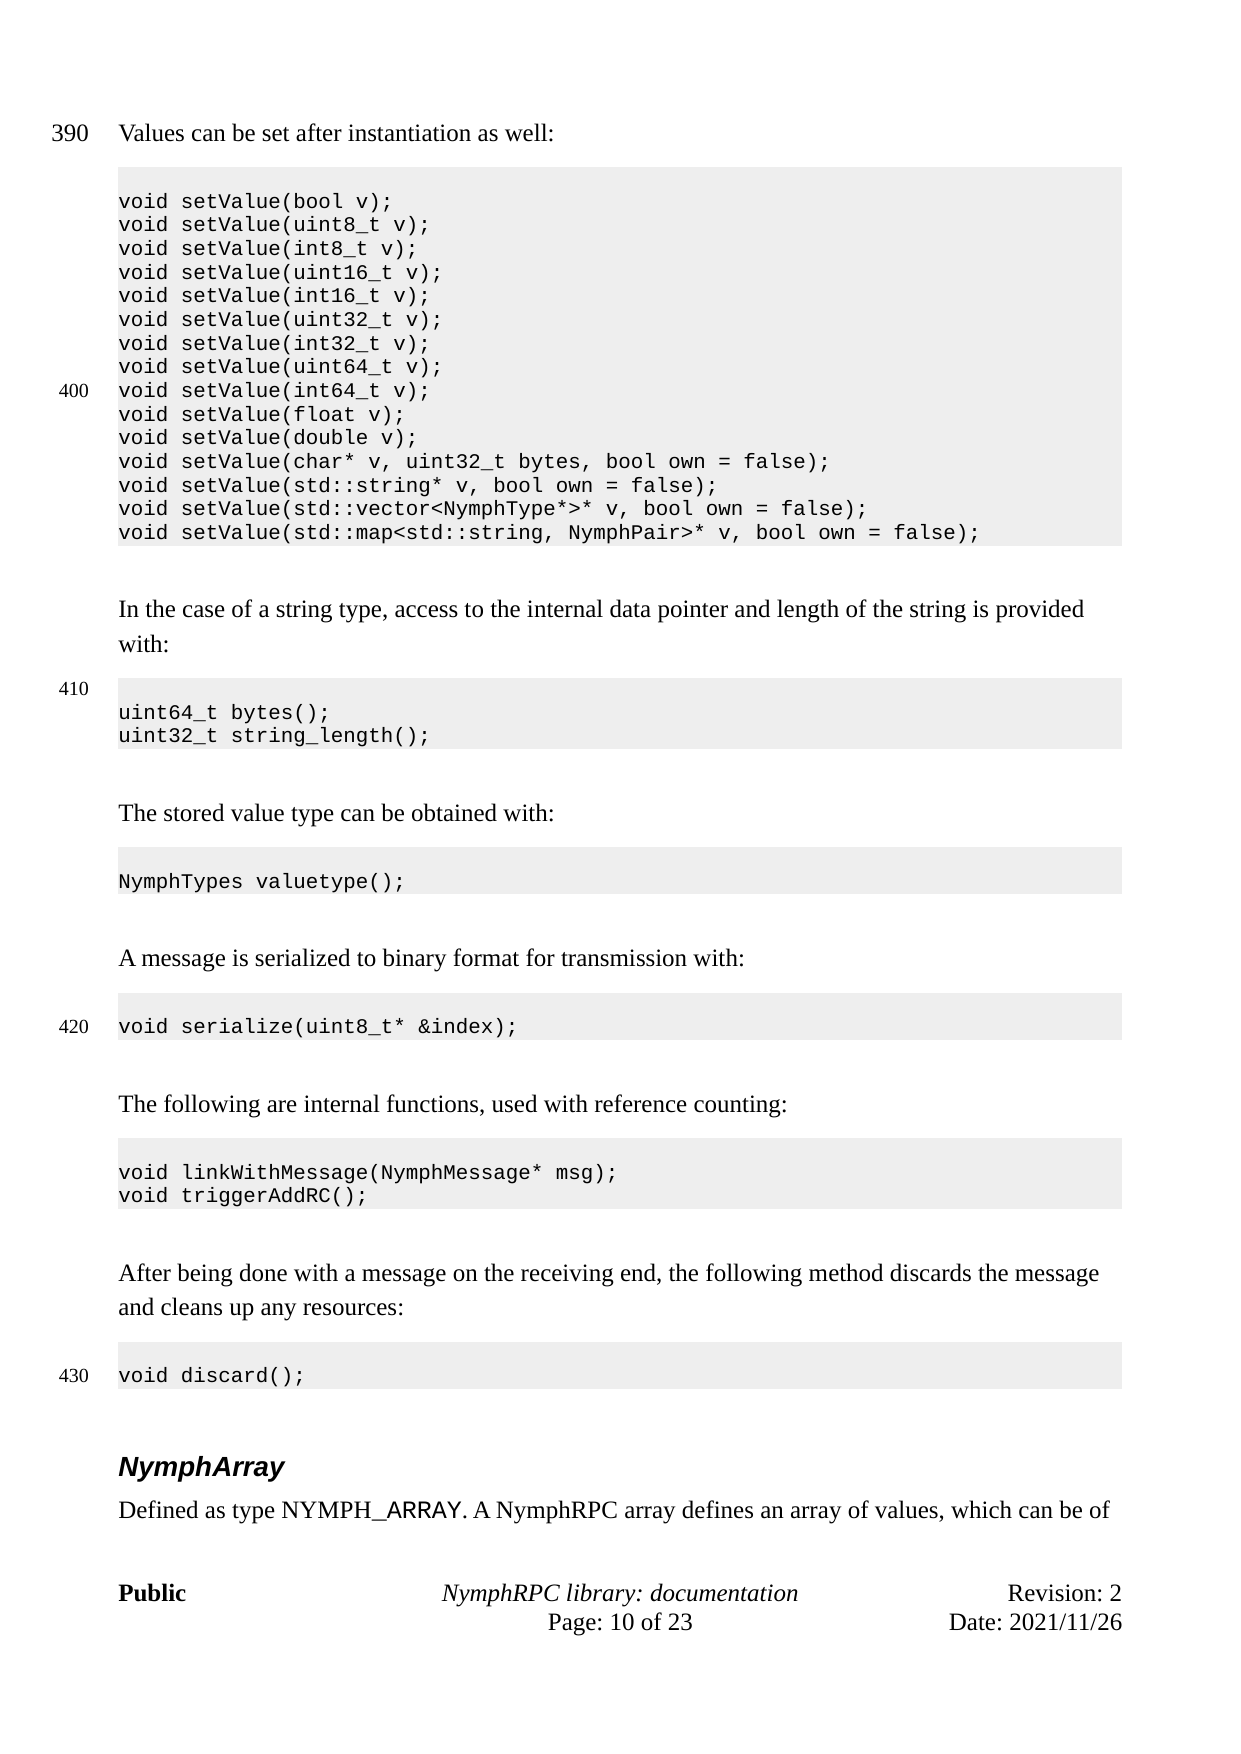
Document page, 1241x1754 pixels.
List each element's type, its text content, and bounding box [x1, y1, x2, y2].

text void discard(); [118, 1342, 1122, 1389]
text The following are internal functions, used with reference counting: [118, 1089, 1122, 1118]
text The stored value type can be obtained with: [118, 798, 1122, 827]
text Values can be set after instantiation as well: [118, 118, 1122, 147]
text uint64_t bytes(); uint32_t string_length(); [118, 678, 1122, 749]
text NymphTypes valuetype(); [118, 847, 1122, 894]
text A message is serialized to binary format for transmission with: [118, 943, 1122, 972]
text void setValue(bool v); void setValue(uint8_t v); void setValue(int8_t v); void setValue(uint16_t v); void setValue(int16_t v); void setValue(uint32_t v); void setValue(int32_t v); void setValue(uint64_t v); void setValue(int64_t v); void setValue(float v); void setValue(double v); void setValue(char* v, uint32_t bytes, bool own = false); void setValue(std::string* v, bool own = false); void setValue(std::vector<NymphType*>* v, bool own = false); void setValue(std::map<std::string, NymphPair>* v, bool own = false); [118, 167, 1122, 546]
text In the case of a string type, access to the internal data pointer and length of the string is provided with: [118, 594, 1122, 658]
text Defined as type NYMPH_ARRAY. A NymphRPC array defines an array of values, which can be of [118, 1495, 1122, 1526]
subtitle NymphArray [118, 1450, 1122, 1482]
text void serialize(uint8_t* &index); [118, 993, 1122, 1040]
text After being done with a message on the receiving end, the following method discards the message and cleans up any resources: [118, 1258, 1122, 1321]
text void linkWithMessage(NymphMessage* msg); void triggerAddRC(); [118, 1138, 1122, 1209]
